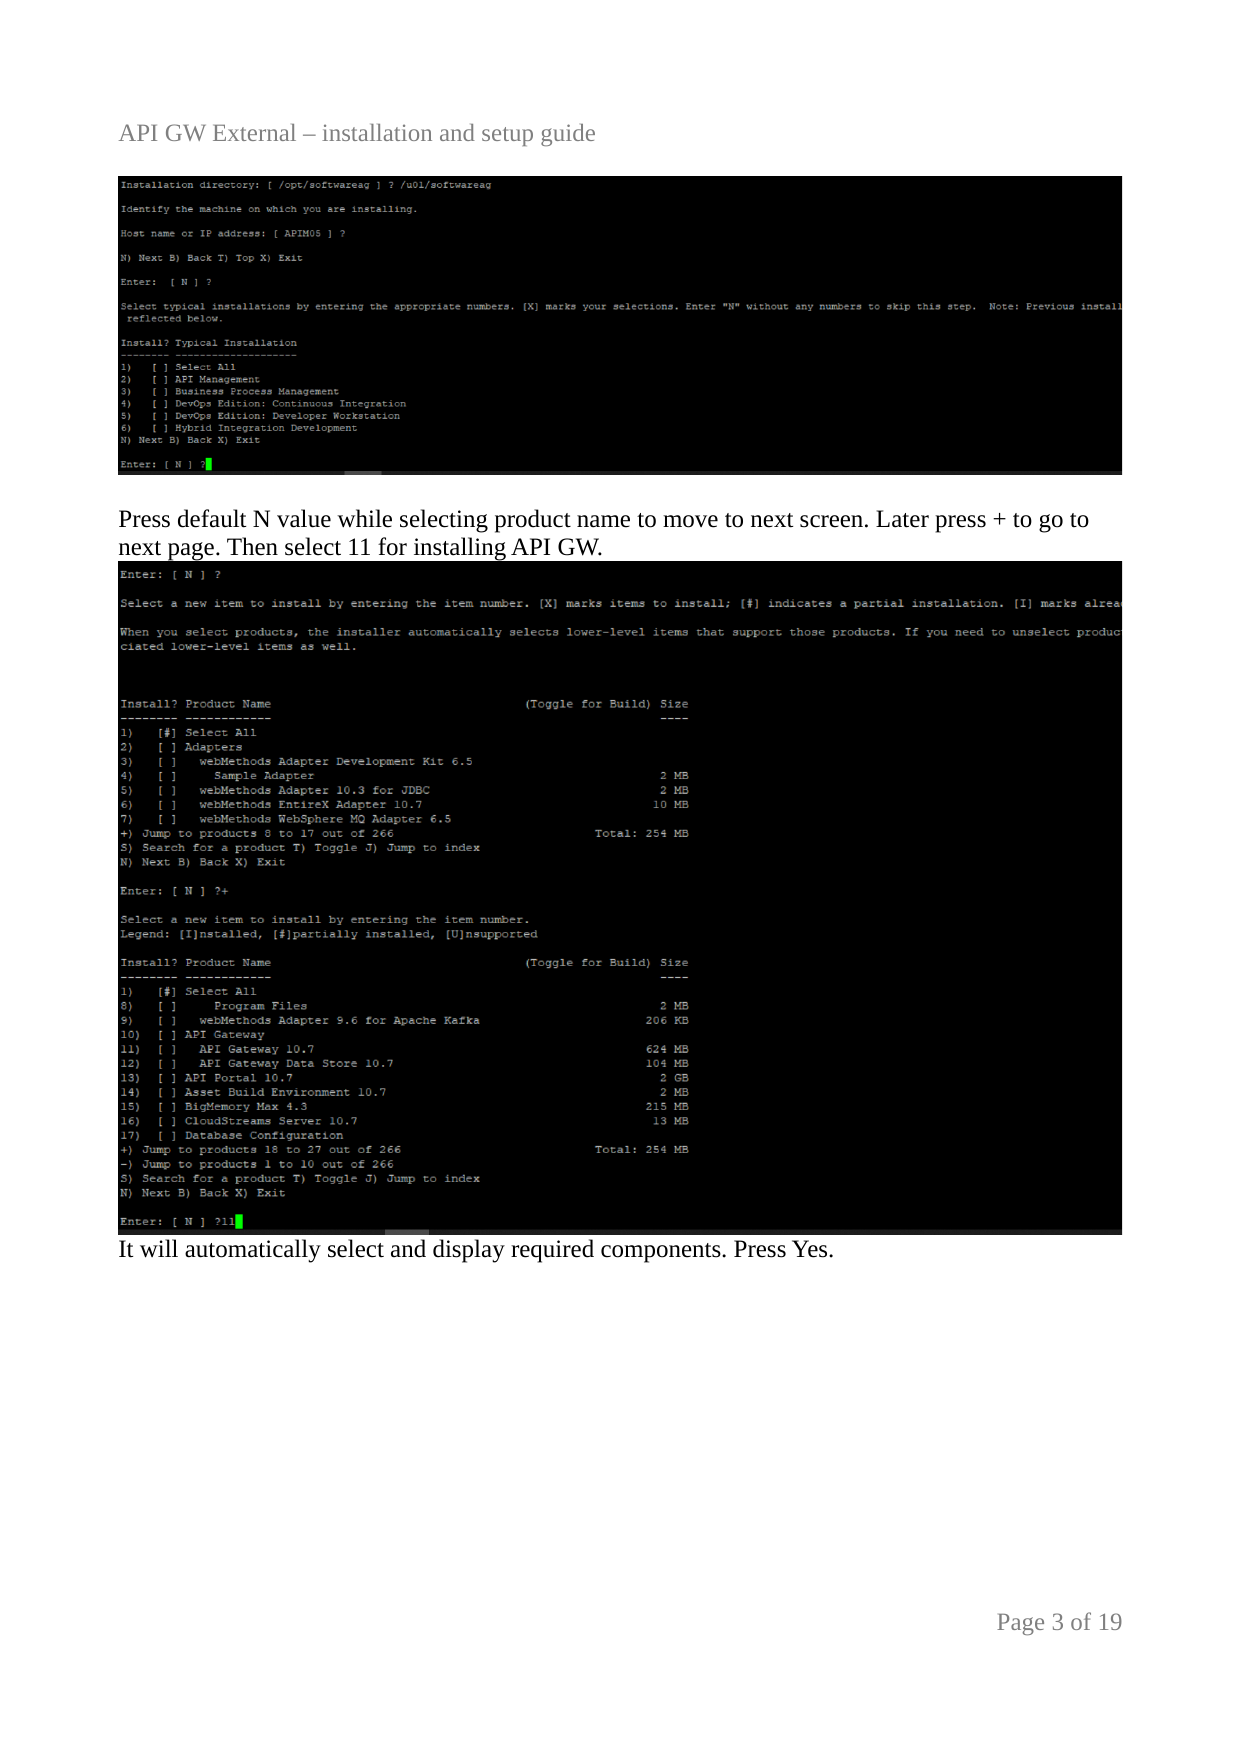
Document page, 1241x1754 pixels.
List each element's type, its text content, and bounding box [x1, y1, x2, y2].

text It will automatically select and display required components. Press Yes. [118, 1235, 1122, 1263]
picture [118, 561, 1123, 1235]
text Press default N value while selecting product name to move to next screen. Later press + to go to next page. Then select 11 for installing API GW. [118, 504, 1122, 561]
picture [118, 176, 1123, 475]
